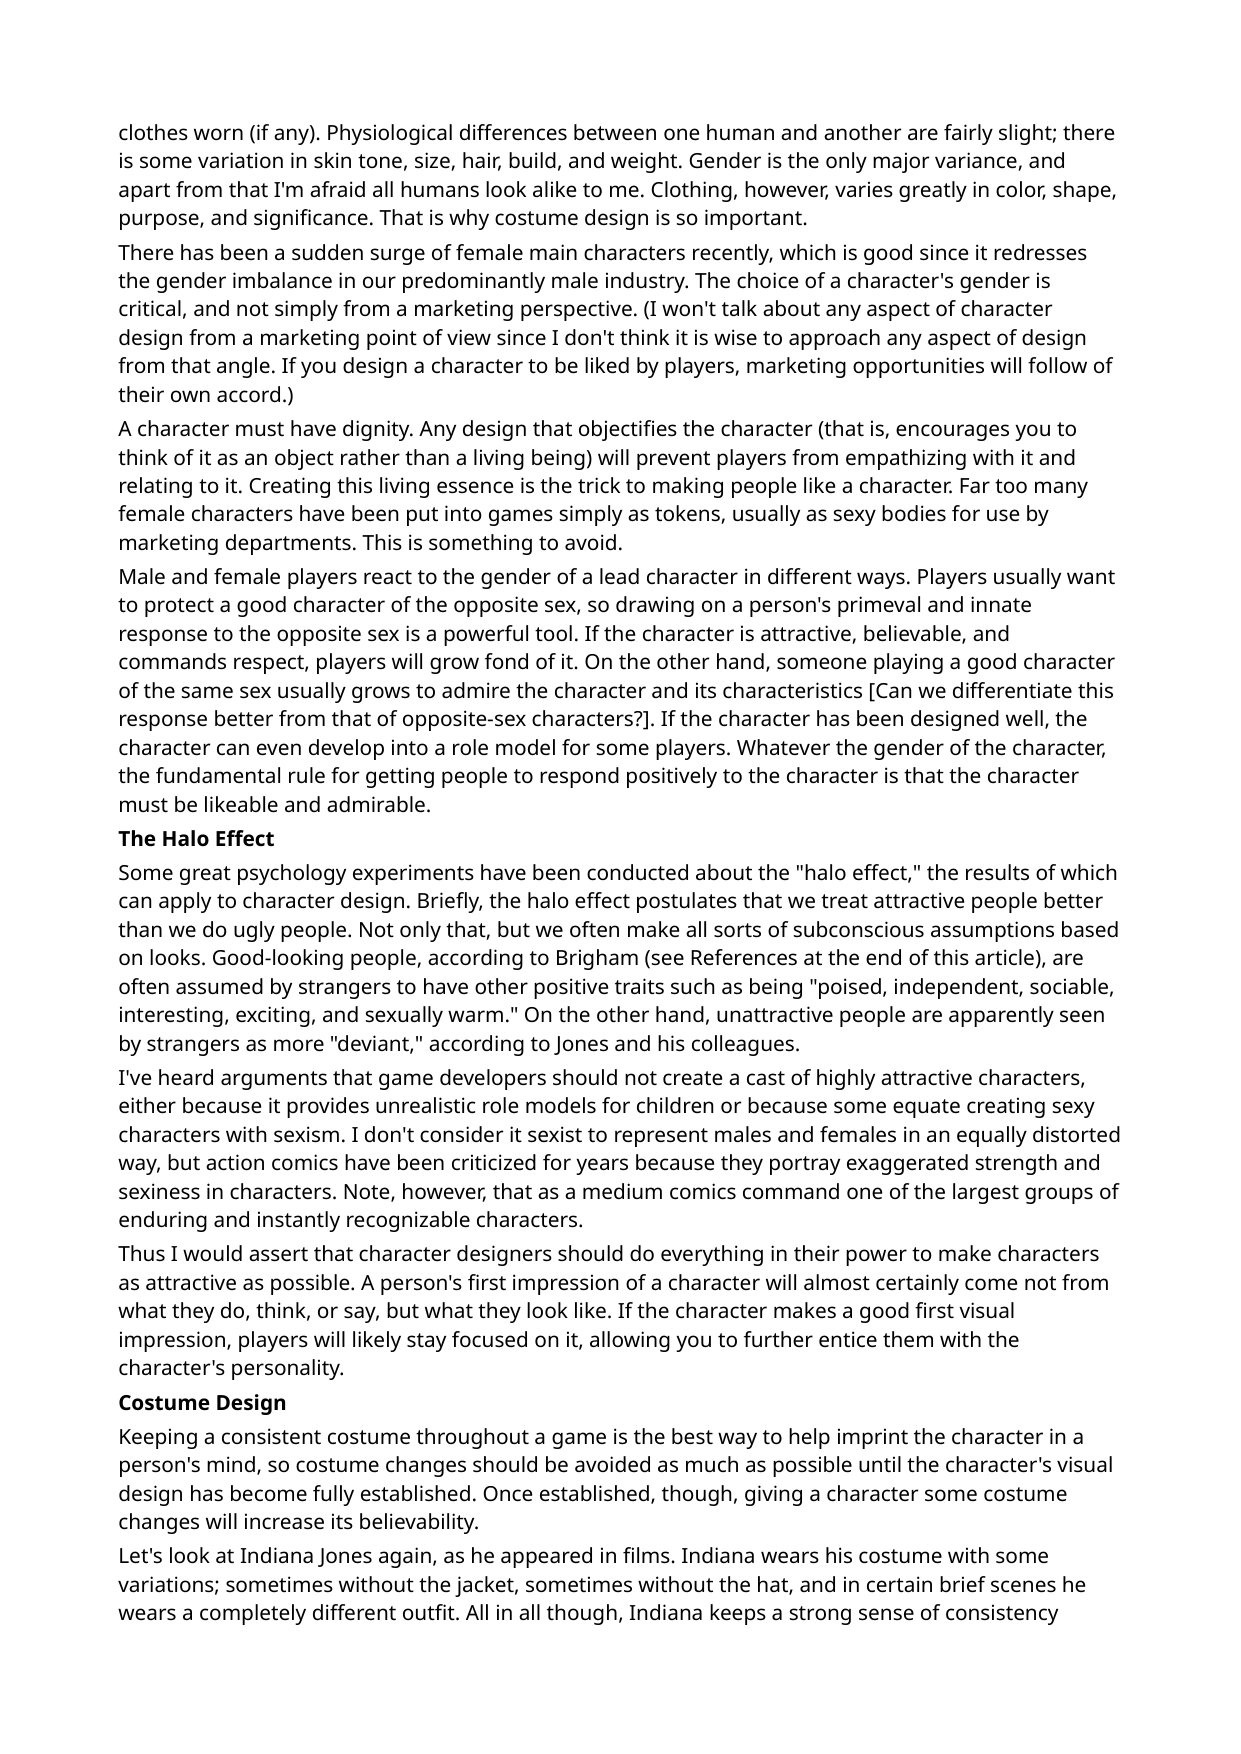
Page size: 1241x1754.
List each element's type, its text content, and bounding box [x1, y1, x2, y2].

text Keeping a consistent costume throughout a game is the best way to help imprint the character in a person's mind, so costume changes should be avoided as much as possible until the character's visual design has become fully established. Once established, though, giving a character some costume changes will increase its believability. [118, 1422, 1122, 1536]
text A character must have dignity. Any design that objectifies the character (that is, encourages you to think of it as an object rather than a living being) will prevent players from empathizing with it and relating to it. Creating this living essence is the trick to making people like a character. Far too many female characters have been put into games simply as tokens, usually as sexy bodies for use by marketing departments. This is something to avoid. [118, 414, 1122, 556]
text There has been a sudden surge of female main characters recently, which is good since it redresses the gender imbalance in our predominantly male industry. The choice of a character's gender is critical, and not simply from a marketing perspective. (I won't talk about any aspect of character design from a marketing point of view since I don't think it is wise to approach any aspect of design from that angle. If you design a character to be liked by players, marketing opportunities will follow of their own accord.) [118, 238, 1122, 408]
text Let's look at Indiana Jones again, as he appeared in films. Indiana wears his costume with some variations; sometimes without the jacket, sometimes without the hat, and in certain brief scenes he wears a completely different outfit. All in all though, Indiana keeps a strong sense of consistency [118, 1541, 1122, 1627]
text Thus I would assert that character designers should do everything in their power to make characters as attractive as possible. A person's first impression of a character will almost certainly come not from what they do, think, or say, but what they look like. If the character makes a good first visual impression, players will likely stay focused on it, allowing you to further entice them with the character's personality. [118, 1239, 1122, 1382]
text I've heard arguments that game developers should not create a cast of highly attractive characters, either because it provides unrealistic role models for children or because some equate creating sexy characters with sexism. I don't consider it sexist to represent males and females in an equally distorted way, but action comics have been criticized for years because they portray exaggerated strength and sexiness in characters. Note, however, that as a medium comics command one of the largest groups of enduring and instantly recognizable characters. [118, 1063, 1122, 1234]
text Male and female players react to the gender of a lead character in different ways. Players usually want to protect a good character of the opposite sex, so drawing on a person's primeval and innate response to the opposite sex is a powerful tool. If the character is attractive, believable, and commands respect, players will grow fond of it. On the other hand, someone playing a good character of the same sex usually grows to admire the character and its characteristics [Can we differentiate this response better from that of opposite-sex characters?]. If the character has been designed well, the character can even develop into a role model for some players. Whatever the gender of the character, the fundamental rule for getting people to respond positively to the character is that the character must be likeable and admirable. [118, 562, 1122, 818]
text clothes worn (if any). Physiological differences between one human and another are fairly slight; there is some variation in skin tone, size, hair, build, and weight. Gender is the only major variance, and apart from that I'm afraid all humans look alike to me. Clothing, however, varies greatly in color, shape, purpose, and significance. That is why costume design is so important. [118, 118, 1122, 232]
text Costume Design [118, 1388, 1122, 1416]
text The Halo Effect [118, 824, 1122, 852]
text Some great psychology experiments have been conducted about the "halo effect," the results of which can apply to character design. Briefly, the halo effect postulates that we treat attractive people better than we do ugly people. Not only that, but we often make all sorts of subconscious assumptions based on looks. Good-looking people, according to Brigham (see References at the end of this article), are often assumed by strangers to have other positive traits such as being "poised, independent, sociable, interesting, exciting, and sexually warm." On the other hand, unattractive people are apparently seen by strangers as more "deviant," according to Jones and his colleagues. [118, 858, 1122, 1057]
